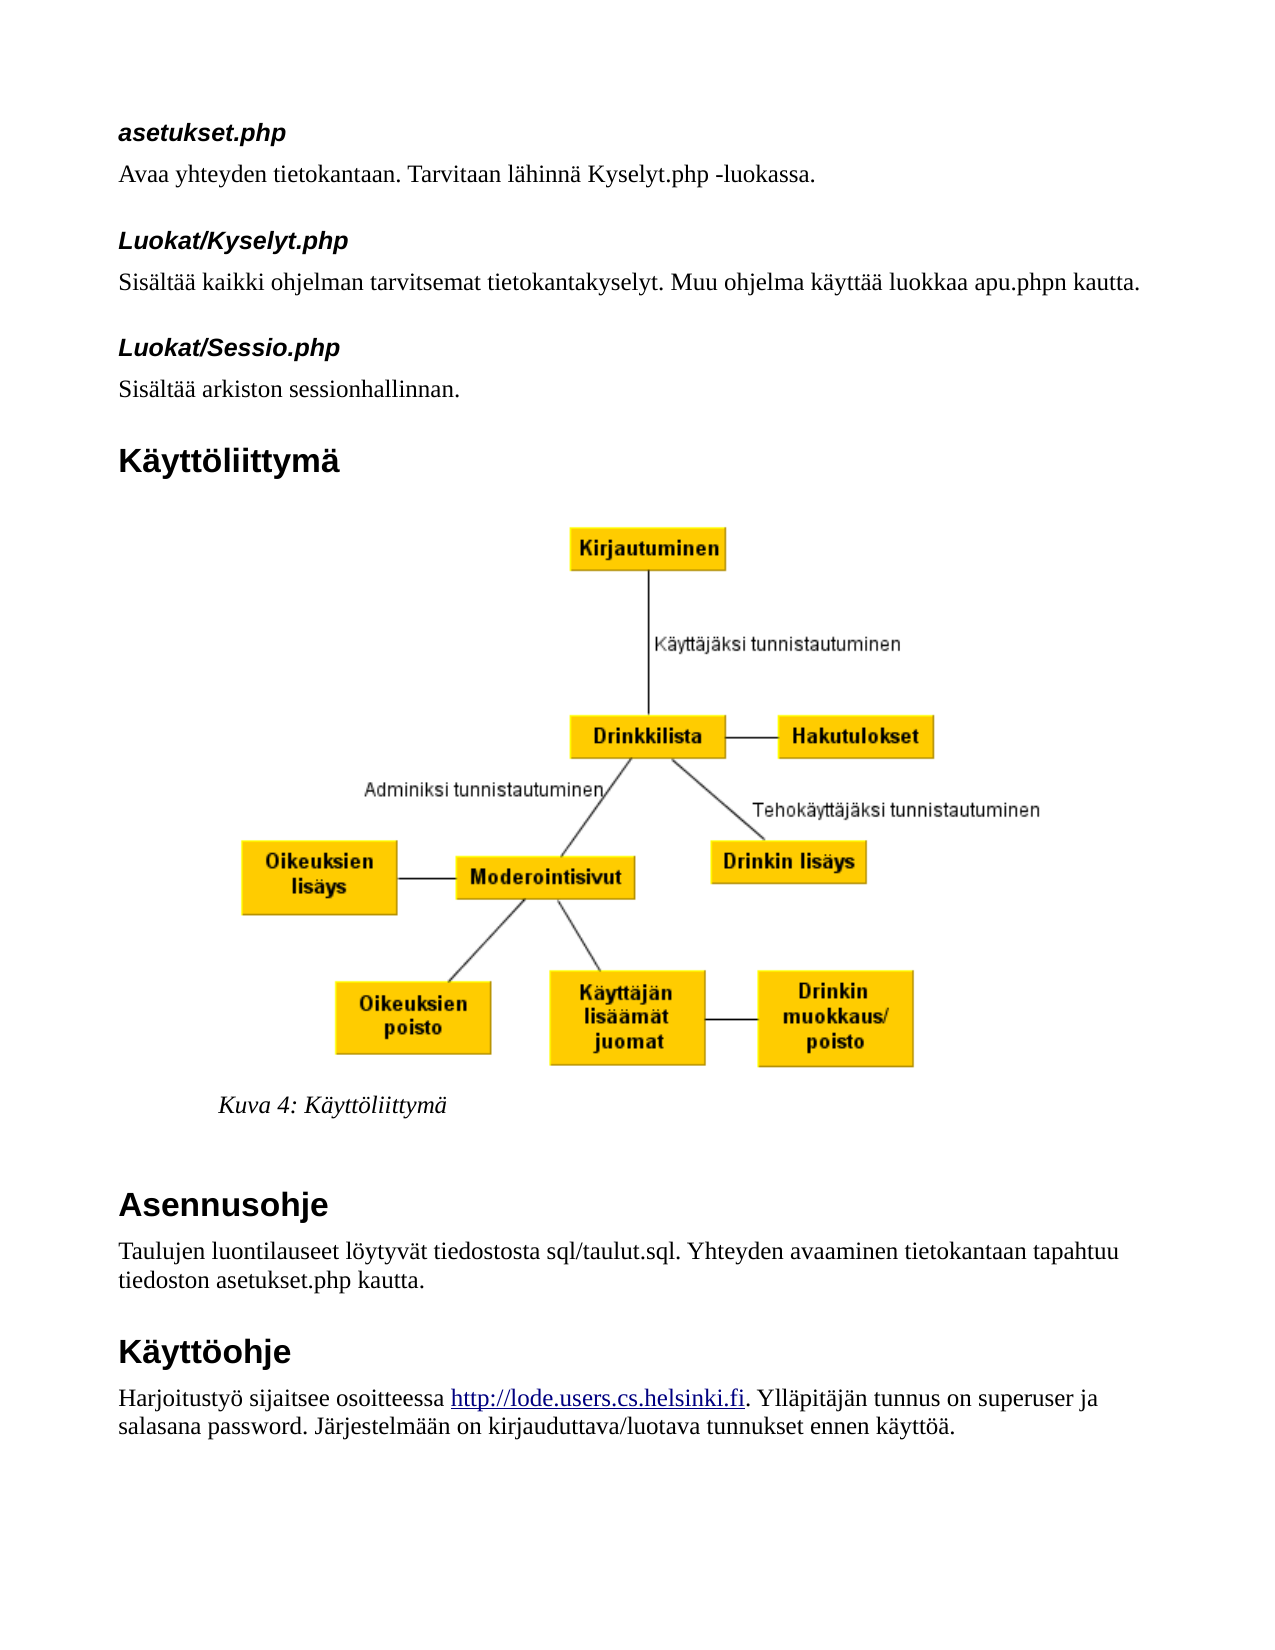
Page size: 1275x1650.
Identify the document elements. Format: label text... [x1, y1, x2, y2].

text Kuva 4: Käyttöliittymä [218, 1091, 1057, 1119]
subtitle Asennusohje [118, 1185, 1157, 1224]
text Taulujen luontilauseet löytyvät tiedostosta sql/taulut.sql. Yhteyden avaaminen tietokantaan tapahtuu tiedoston asetukset.php kautta. [118, 1236, 1157, 1294]
text Sisältää kaikki ohjelman tarvitsemat tietokantakyselyt. Muu ohjelma käyttää luokkaa apu.phpn kautta. [118, 267, 1157, 296]
subtitle Käyttöohje [118, 1331, 1157, 1370]
subtitle Luokat/Kyselyt.php [118, 226, 1157, 254]
text Harjoitustyö sijaitsee osoitteessa http://lode.users.cs.helsinki.fi. Ylläpitäjän tunnus on superuser ja salasana password. Järjestelmään on kirjauduttava/luotava tunnukset ennen käyttöä. [118, 1383, 1157, 1440]
text Avaa yhteyden tietokantaan. Tarvitaan lähinnä Kyselyt.php -luokassa. [118, 159, 1157, 188]
picture [218, 504, 1058, 1091]
subtitle Käyttöliittymä [118, 441, 1157, 479]
subtitle asetukset.php [118, 118, 1157, 147]
subtitle Luokat/Sessio.php [118, 333, 1157, 362]
text Sisältää arkiston sessionhallinnan. [118, 374, 1157, 403]
